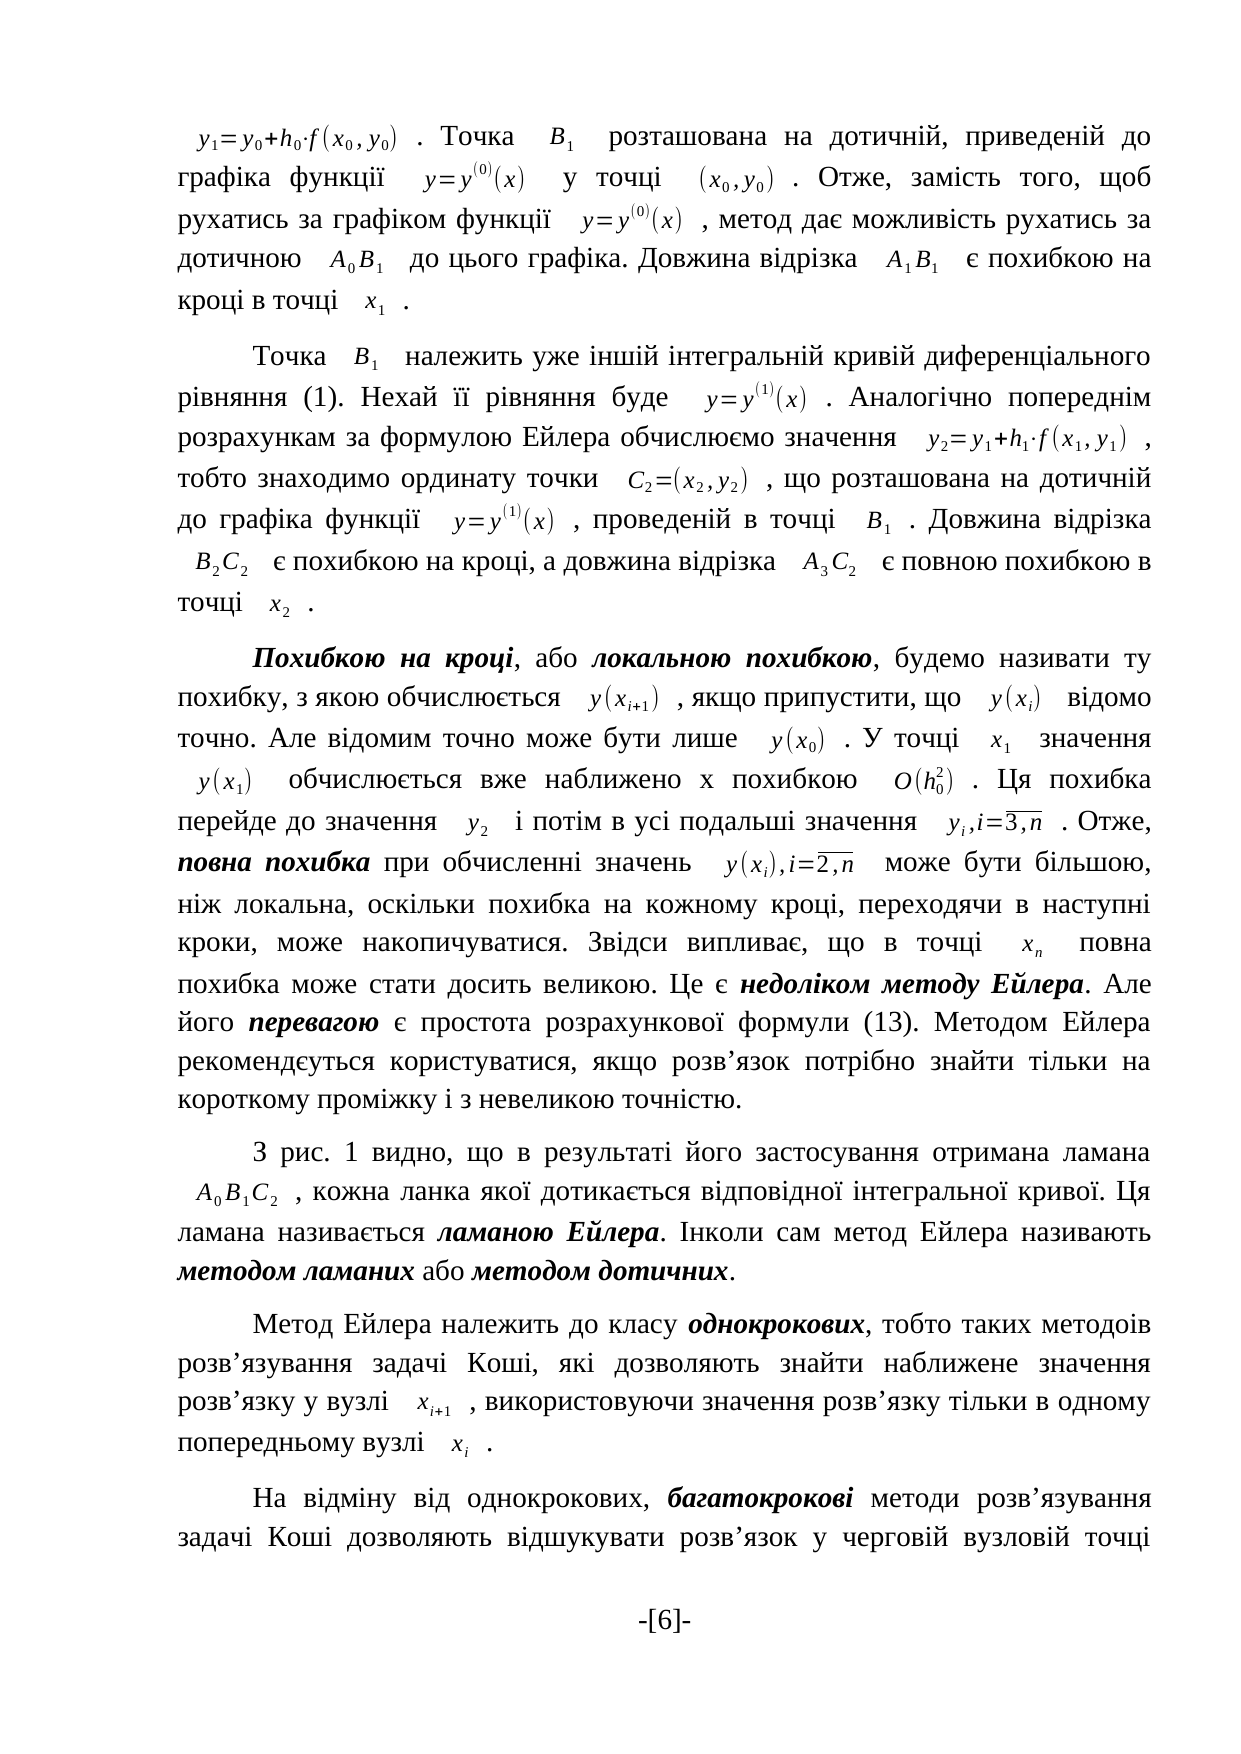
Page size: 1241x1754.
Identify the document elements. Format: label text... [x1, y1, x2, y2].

text Похибкою на кроці, або локальною похибкою, будемо називати ту похибку, з якою обчислюється , якщо припустити, що відомо точно. Але відомим точно може бути лише . У точці значення обчислюється вже наближено х похибкою . Ця похибка перейде до значення і потім в усі подальші значення . Отже, повна похибка при обчисленні значень може бути більшою, ніж локальна, оскільки похибка на кожному кроці, переходячи в наступні кроки, може накопичуватися. Звідси випливає, що в точці повна похибка може стати досить великою. Це є недоліком методу Ейлера. Але його перевагою є простота розрахункової формули (13). Методом Ейлера рекомендєуться користуватися, якщо розв’язок потрібно знайти тільки на короткому проміжку і з невеликою точністю. [177, 640, 1152, 1115]
text З рис. 1 видно, що в результаті його застосування отримана ламана , кожна ланка якої дотикається відповідної інтегральної кривої. Ця ламана називається ламаною Ейлера. Інколи сам метод Ейлера називають методом ламаних або методом дотичних. [177, 1134, 1152, 1287]
text Точка належить уже іншій інтегральній кривій диференціального рівняння (1). Нехай її рівняння буде . Аналогічно попереднім розрахункам за формулою Ейлера обчислюємо значення , тобто знаходимо ординату точки , що розташована на дотичній до графіка функції , проведеній в точці . Довжина відрізка є похибкою на кроці, а довжина відрізка є повною похибкою в точці . [177, 338, 1152, 621]
text Метод Ейлера належить до класу однокрокових, тобто таких методоів розв’язування задачі Коші, які дозволяють знайти наближене значення розв’язку у вузлі , використовуючи значення розв’язку тільки в одному попередньому вузлі . [177, 1306, 1152, 1461]
text На відміну від однокрокових, багатокрокові методи розв’язування задачі Коші дозволяють відшукувати розв’язок у черговій вузловій точці , використовуючи інформацію про розв’язок більш ніж ожній попередній вузловій точці. [177, 1481, 1152, 1553]
text Дамо геометричне пояснення методу Ейлера (1). Нехай є графіком шуканої інтегральної кривої, що проходить через точку . Треба знайти , тобто ординату точки . Однак, за формулою Ейлера обчислюється ордината точки , де . Точка розташована на дотичній, приведеній до графіка функції у точці . Отже, замість того, щоб рухатись за графіком функції , метод дає можливість рухатись за дотичною до цього графіка. Довжина відрізка є похибкою на кроці в точці . [177, 118, 1152, 318]
